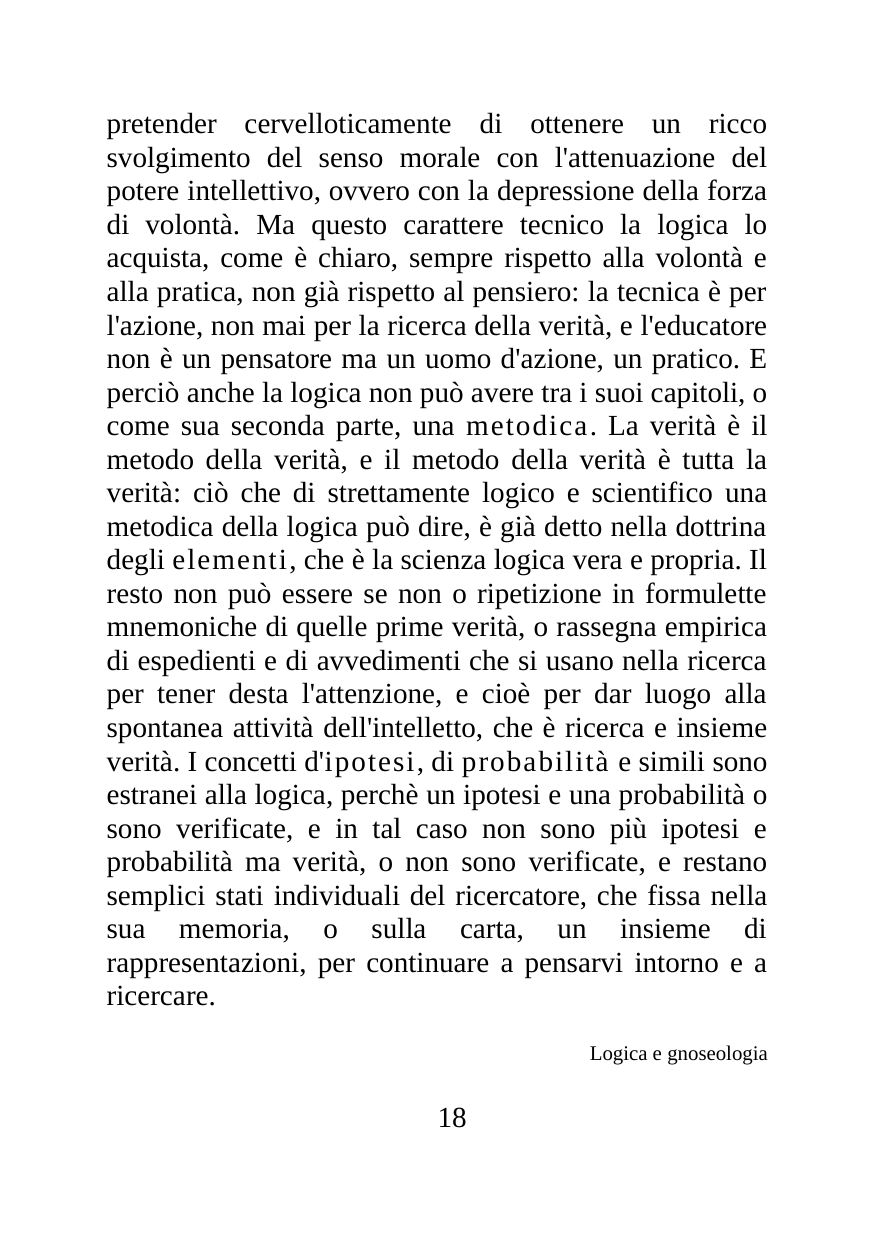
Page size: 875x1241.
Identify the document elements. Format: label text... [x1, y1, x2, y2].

text pretender cervelloticamente di ottenere un ricco svolgimento del senso morale con l'attenuazione del potere intellettivo, ovvero con la depressione della forza di volontà. Ma questo carattere tecnico la logica lo acquista, come è chiaro, sempre rispetto alla volontà e alla pratica, non già rispetto al pensiero: la tecnica è per l'azione, non mai per la ricerca della verità, e l'educatore non è un pensatore ma un uomo d'azione, un pratico. E perciò anche la logica non può avere tra i suoi capitoli, o come sua seconda parte, una metodica. La verità è il metodo della verità, e il metodo della verità è tutta la verità: ciò che di strettamente logico e scientifico una metodica della logica può dire, è già detto nella dottrina degli elementi, che è la scienza logica vera e propria. Il resto non può essere se non o ripetizione in formulette mnemoniche di quelle prime verità, o rassegna empirica di espedienti e di avvedimenti che si usano nella ricerca per tener desta l'attenzione, e cioè per dar luogo alla spontanea attività dell'intelletto, che è ricerca e insieme verità. I concetti d'ipotesi, di probabilità e simili sono estranei alla logica, perchè un ipotesi e una probabilità o sono verificate, e in tal caso non sono più ipotesi e probabilità ma verità, o non sono verificate, e restano semplici stati individuali del ricercatore, che fissa nella sua memoria, o sulla carta, un insieme di rappresentazioni, per continuare a pensarvi intorno e a ricercare. [106, 106, 768, 1012]
text Logica e gnoseologia [106, 1041, 768, 1065]
